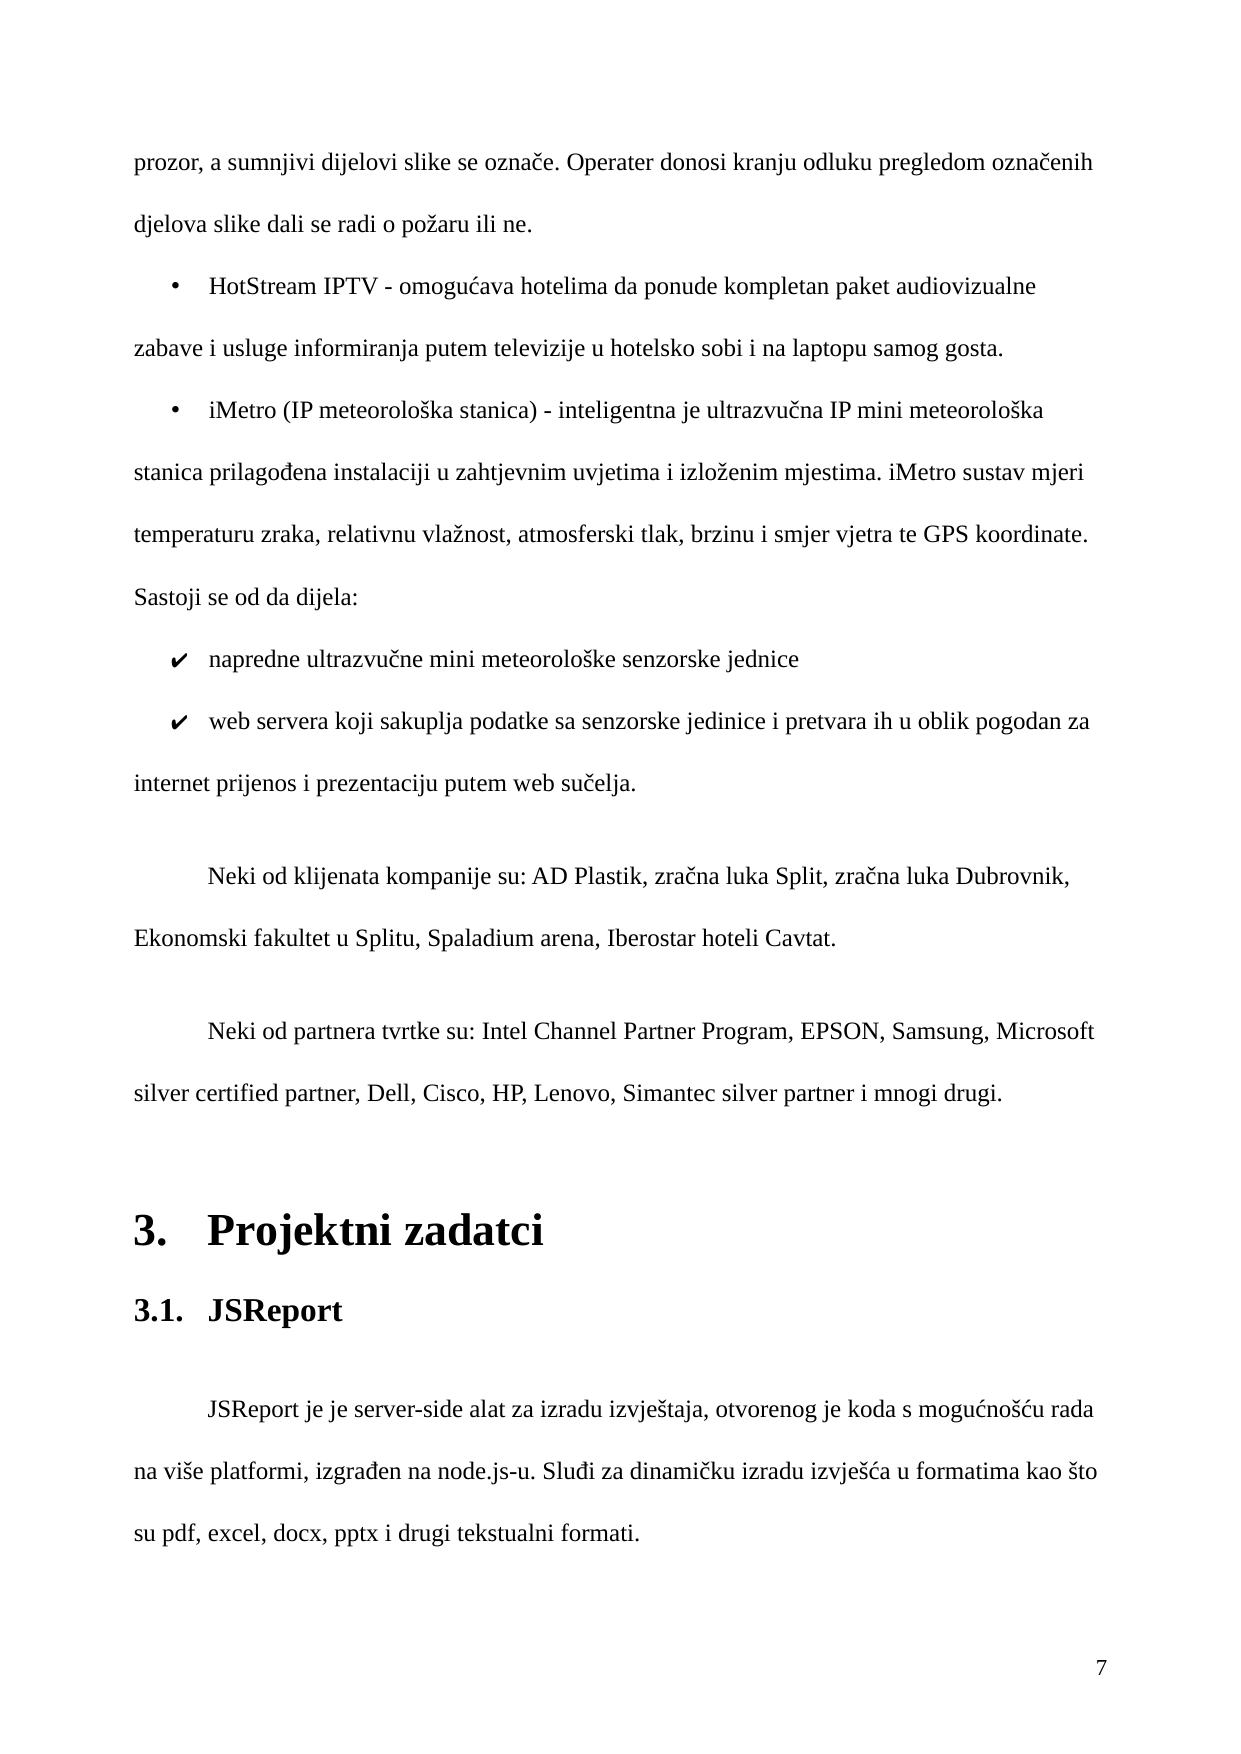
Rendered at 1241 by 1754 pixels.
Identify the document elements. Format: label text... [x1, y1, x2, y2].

text su pdf, excel, docx, pptx i drugi tekstualni formati. [133, 1518, 1107, 1547]
text Ekonomski fakultet u Splitu, Spaladium arena, Iberostar hoteli Cavtat. [133, 923, 1107, 952]
text zabave i usluge informiranja putem televizije u hotelsko sobi i na laptopu samog gosta. [133, 333, 1107, 362]
text 3. Projektni zadatci [133, 1202, 1107, 1255]
text temperaturu zraka, relativnu vlažnost, atmosferski tlak, brzinu i smjer vjetra te GPS koordinate. [133, 519, 1107, 548]
text Neki od partnera tvrtke su: Intel Channel Partner Program, EPSON, Samsung, Microsoft [133, 1016, 1107, 1045]
text Neki od klijenata kompanije su: AD Plastik, zračna luka Split, zračna luka Dubrovnik, [133, 861, 1107, 890]
text prozor, a sumnjivi dijelovi slike se označe. Operater donosi kranju odluku pregledom označenih [133, 147, 1107, 176]
list iMetro (IP meteorološka stanica) - inteligentna je ultrazvučna IP mini meteorološka [171, 395, 1107, 424]
text silver certified partner, Dell, Cisco, HP, Lenovo, Simantec silver partner i mnogi drugi. [133, 1078, 1107, 1107]
text djelova slike dali se radi o požaru ili ne. [133, 209, 1107, 238]
text internet prijenos i prezentaciju putem web sučelja. [133, 768, 1107, 797]
text na više platformi, izgrađen na node.js-u. Sluđi za dinamičku izradu izvješća u formatima kao što [133, 1456, 1107, 1485]
text Sastoji se od da dijela: [133, 582, 1107, 610]
text JSReport je je server-side alat za izradu izvještaja, otvorenog je koda s mogućnošću rada [133, 1394, 1107, 1423]
list web servera koji sakuplja podatke sa senzorske jedinice i pretvara ih u oblik pogodan za [171, 706, 1107, 734]
text stanica prilagođena instalaciji u zahtjevnim uvjetima i izloženim mjestima. iMetro sustav mjeri [133, 457, 1107, 486]
list HotStream IPTV - omogućava hotelima da ponude kompletan paket audiovizualne [171, 271, 1107, 300]
text 3.1. JSReport [133, 1290, 1107, 1329]
list napredne ultrazvučne mini meteorološke senzorske jednice [171, 644, 1107, 672]
